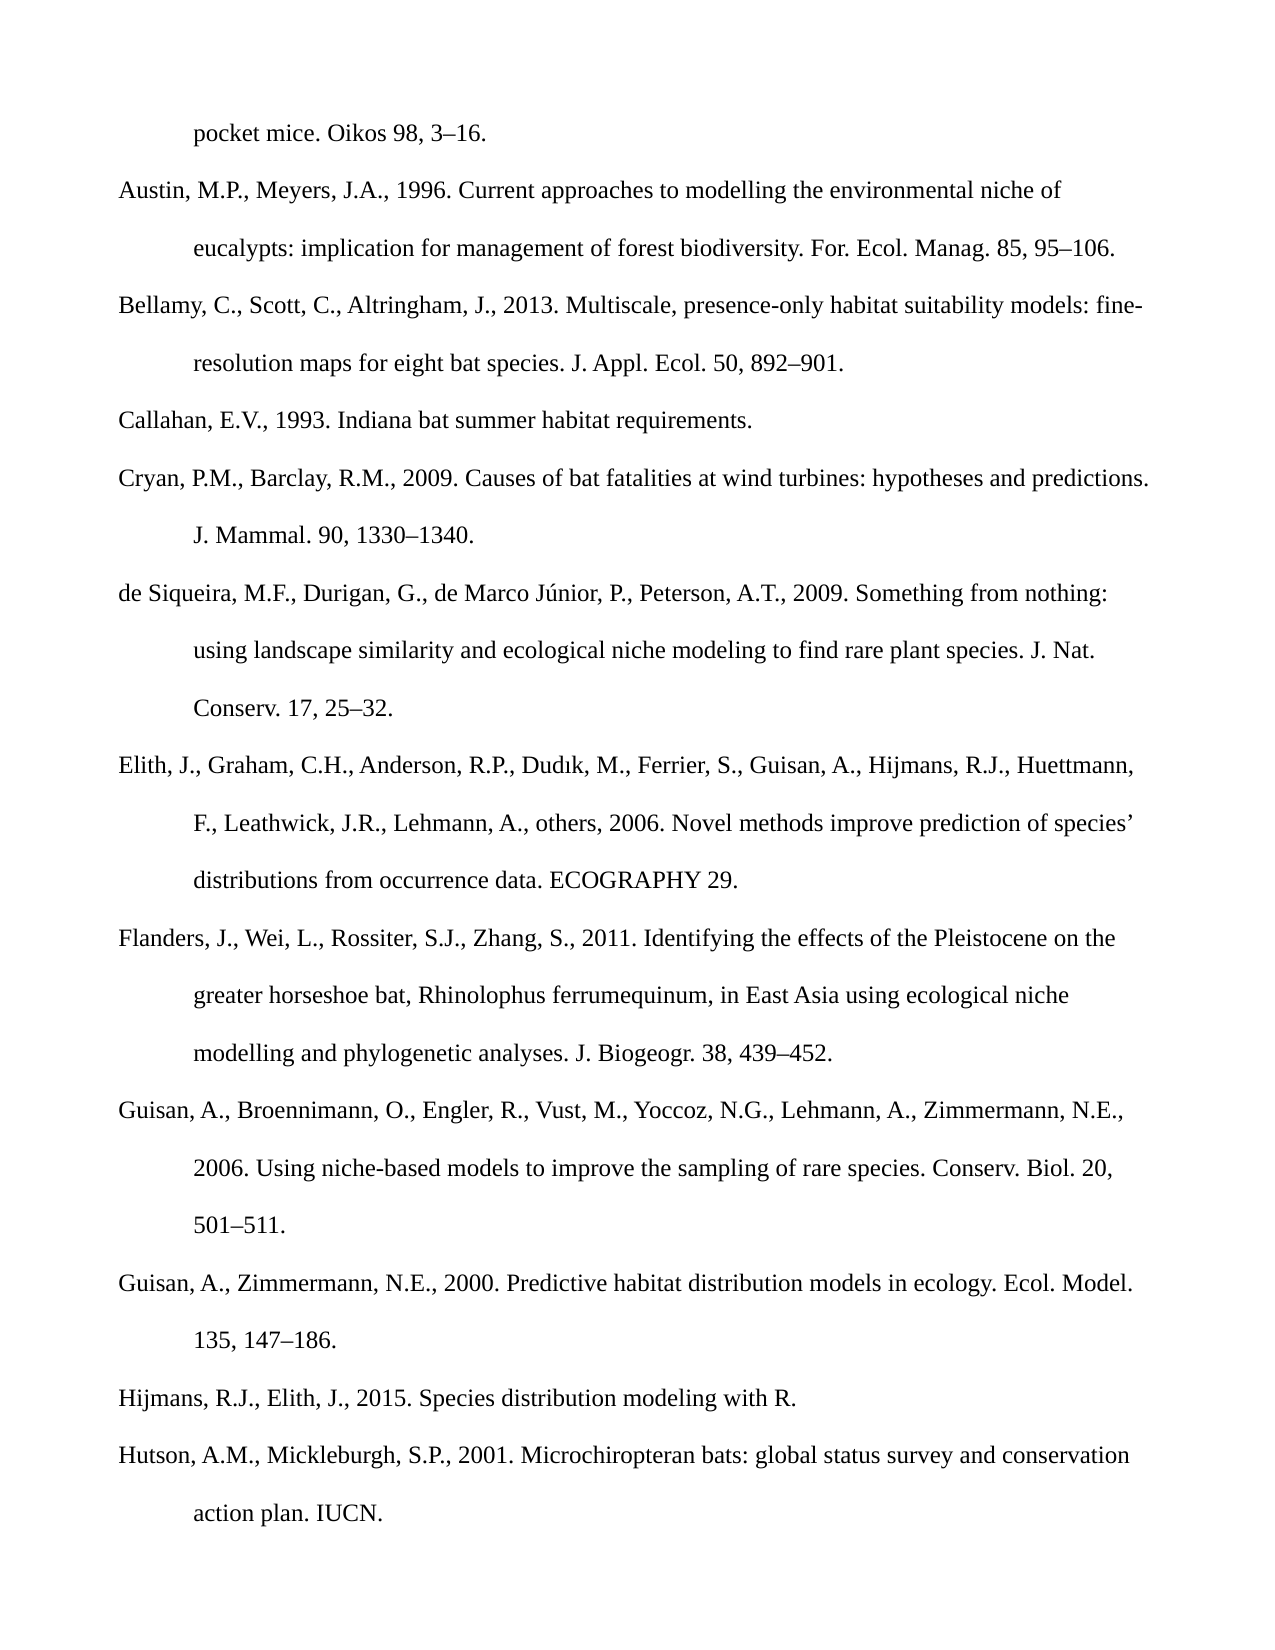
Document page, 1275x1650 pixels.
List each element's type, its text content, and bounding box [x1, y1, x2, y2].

text Flanders, J., Wei, L., Rossiter, S.J., Zhang, S., 2011. Identifying the effects of the Pleistocene on the greater horseshoe bat, Rhinolophus ferrumequinum, in East Asia using ecological niche modelling and phylogenetic analyses. J. Biogeogr. 38, 439–452. [118, 923, 1157, 1067]
text pocket mice. Oikos 98, 3–16. [118, 118, 1157, 147]
text de Siqueira, M.F., Durigan, G., de Marco Júnior, P., Peterson, A.T., 2009. Something from nothing: using landscape similarity and ecological niche modeling to find rare plant species. J. Nat. Conserv. 17, 25–32. [118, 578, 1157, 722]
text Hijmans, R.J., Elith, J., 2015. Species distribution modeling with R. [118, 1383, 1157, 1412]
text Cryan, P.M., Barclay, R.M., 2009. Causes of bat fatalities at wind turbines: hypotheses and predictions. J. Mammal. 90, 1330–1340. [118, 463, 1157, 549]
text Guisan, A., Broennimann, O., Engler, R., Vust, M., Yoccoz, N.G., Lehmann, A., Zimmermann, N.E., 2006. Using niche-based models to improve the sampling of rare species. Conserv. Biol. 20, 501–511. [118, 1096, 1157, 1239]
text Callahan, E.V., 1993. Indiana bat summer habitat requirements. [118, 406, 1157, 434]
text Austin, M.P., Meyers, J.A., 1996. Current approaches to modelling the environmental niche of eucalypts: implication for management of forest biodiversity. For. Ecol. Manag. 85, 95–106. [118, 176, 1157, 262]
text Elith, J., Graham, C.H., Anderson, R.P., Dudık, M., Ferrier, S., Guisan, A., Hijmans, R.J., Huettmann, F., Leathwick, J.R., Lehmann, A., others, 2006. Novel methods improve prediction of species’ distributions from occurrence data. ECOGRAPHY 29. [118, 751, 1157, 894]
text Bellamy, C., Scott, C., Altringham, J., 2013. Multiscale, presence-only habitat suitability models: fine-resolution maps for eight bat species. J. Appl. Ecol. 50, 892–901. [118, 291, 1157, 377]
text Guisan, A., Zimmermann, N.E., 2000. Predictive habitat distribution models in ecology. Ecol. Model. 135, 147–186. [118, 1268, 1157, 1354]
text Hutson, A.M., Mickleburgh, S.P., 2001. Microchiropteran bats: global status survey and conservation action plan. IUCN. [118, 1441, 1157, 1527]
